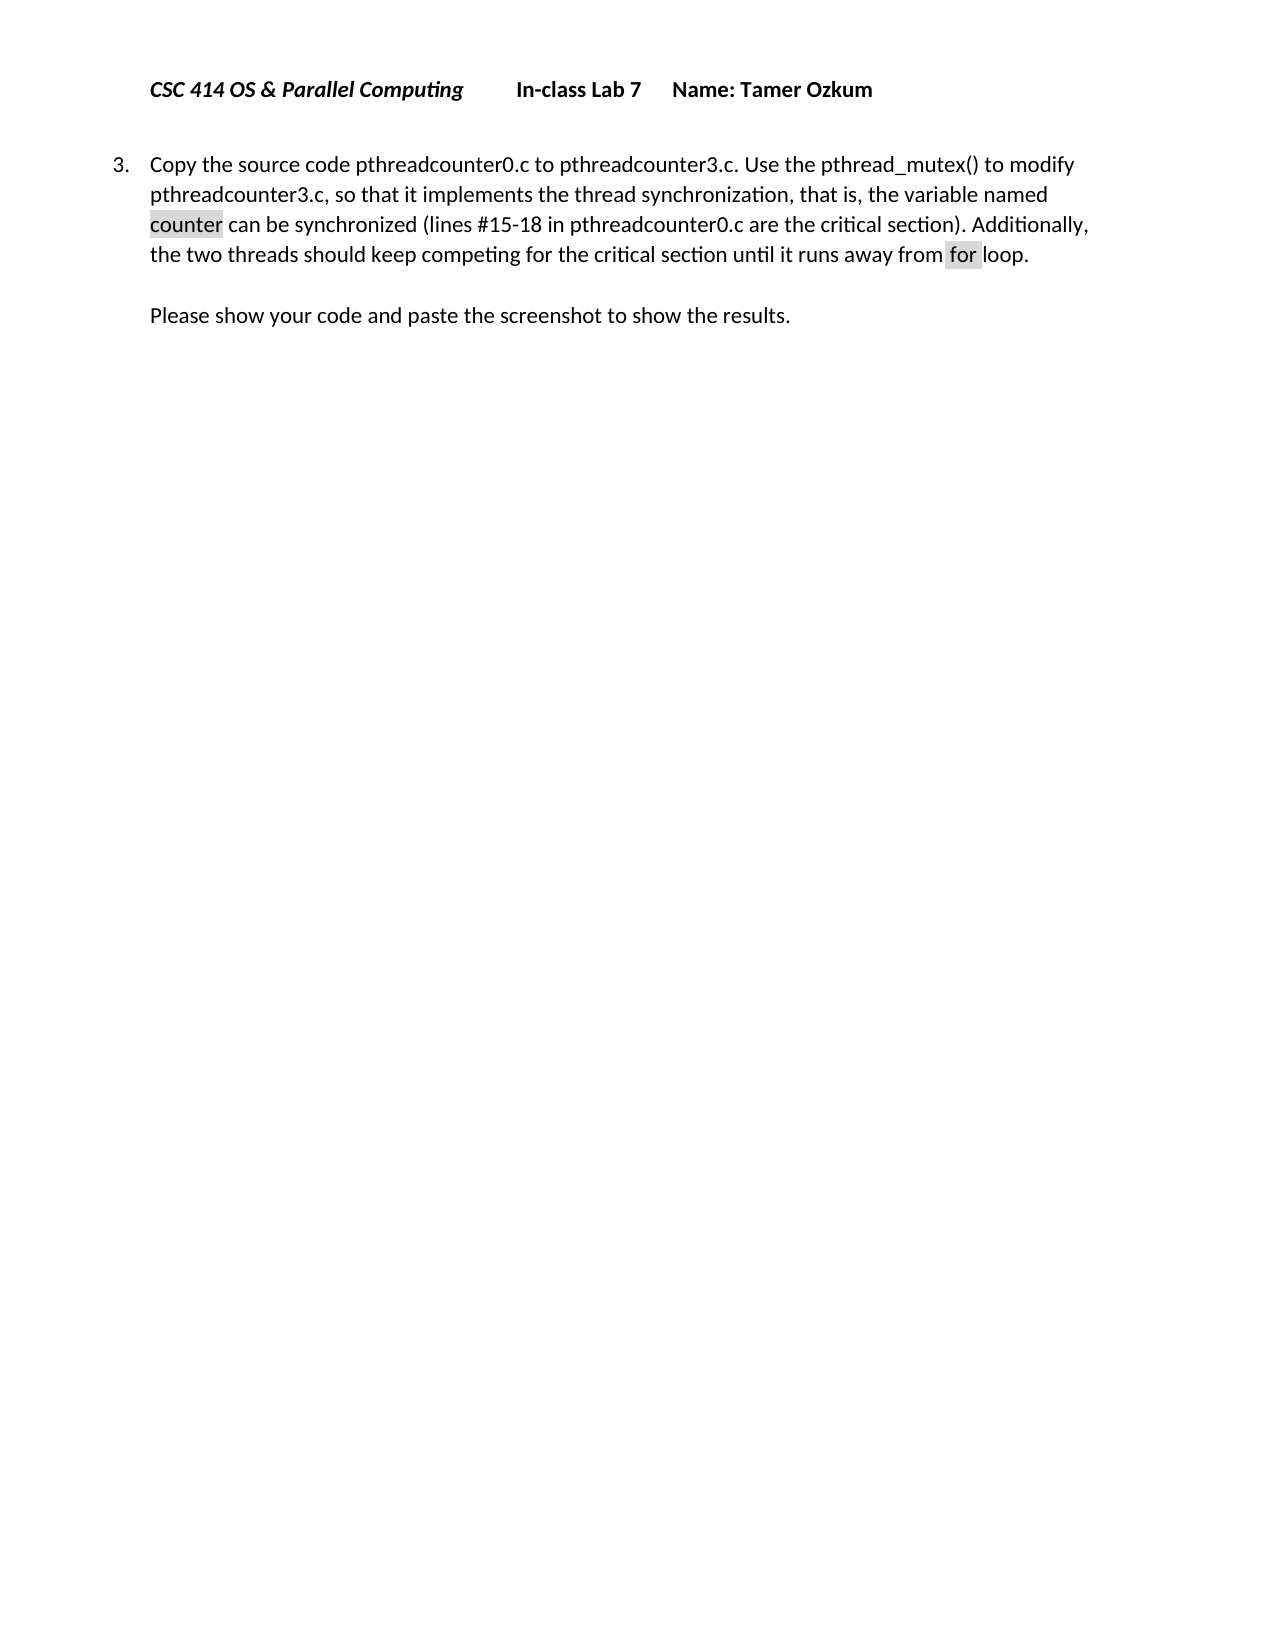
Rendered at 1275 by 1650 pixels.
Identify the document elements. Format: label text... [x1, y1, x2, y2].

list Copy the source code pthreadcounter0.c to pthreadcounter3.c. Use the pthread_mutex() to modify pthreadcounter3.c, so that it implements the thread synchronization, that is, the variable named counter can be synchronized (lines #15-18 in pthreadcounter0.c are the critical section). Additionally, the two threads should keep competing for the critical section until it runs away from for loop. [112, 150, 1125, 269]
list Please show your code and paste the screenshot to show the results. [150, 301, 1125, 329]
